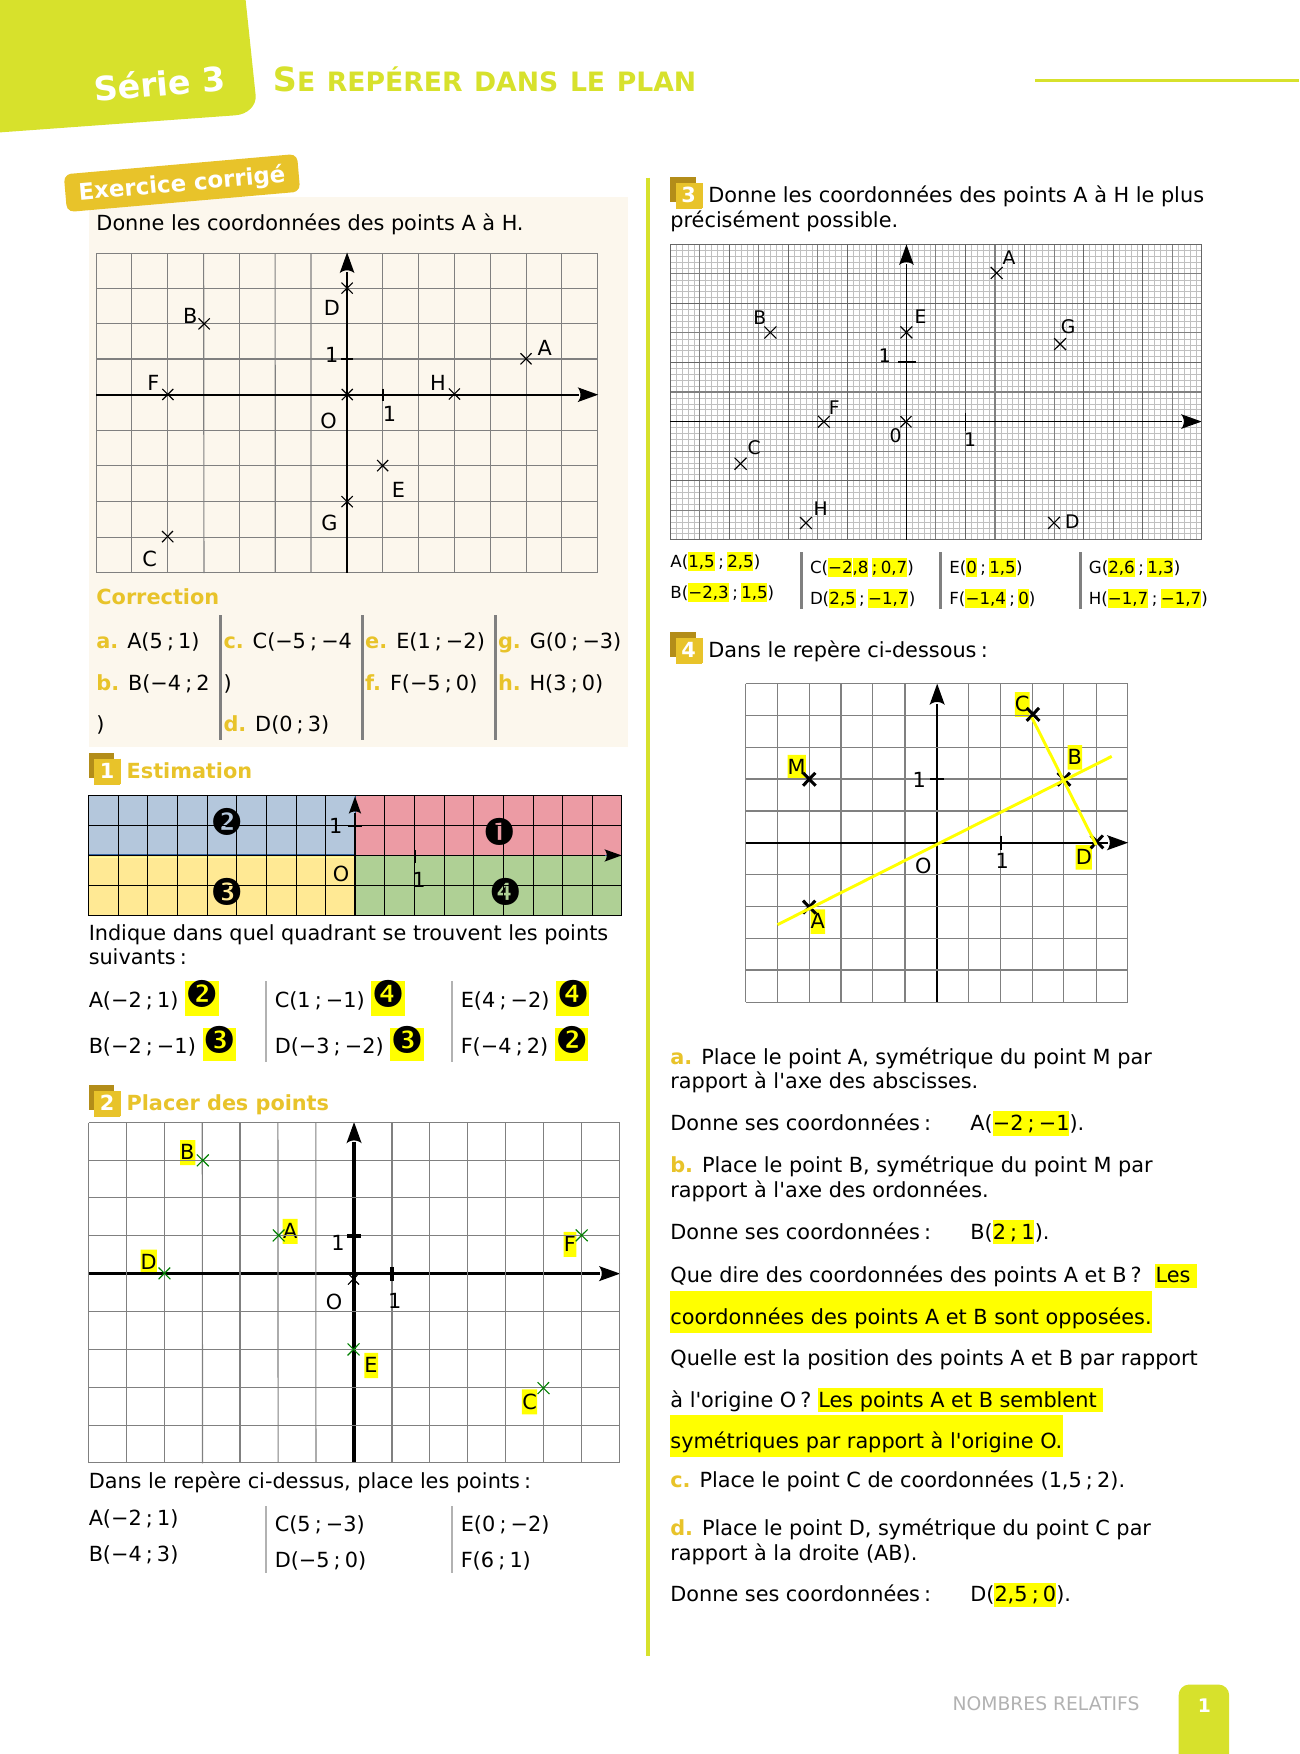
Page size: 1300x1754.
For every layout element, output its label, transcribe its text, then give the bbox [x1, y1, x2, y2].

subtitle F(−1,4 ; 0) [949, 589, 1065, 608]
subtitle H(−1,7 ; −1,7) [1089, 589, 1211, 608]
subtitle Indique dans quel quadrant se trouvent les points suivants : [88, 796, 623, 969]
subtitle Donne ses coordonnées : A(−2 ; −1). [670, 1111, 1205, 1136]
subtitle E(4 ; −2) ➍ [461, 981, 623, 1016]
subtitle E(0 ; 1,5) [949, 558, 1065, 577]
list A(5 ; 1) [96, 616, 217, 657]
subtitle Correction [96, 585, 615, 609]
subtitle C(−2,8 ; 0,7) [810, 558, 926, 577]
subtitle D(−5 ; 0) [274, 1548, 437, 1572]
subtitle C(5 ; −3) [274, 1512, 437, 1536]
text Que dire des coordonnées des points A et B ? Les coordonnées des points A et B sont opposées. [670, 1250, 1211, 1333]
subtitle A(1,5 ; 2,5) [670, 552, 786, 571]
subtitle Estimation [88, 211, 629, 784]
subtitle D(2,5 ; −1,7) [810, 589, 926, 608]
list G(0 ; −3) [498, 616, 621, 657]
subtitle Donne les coordonnées des points A à H le plus précisément possible. [670, 177, 1211, 232]
text Quelle est la position des points A et B par rapport à l'origine O ? Les points A et B semblent symétriques par rapport à l'origine O. [670, 1333, 1211, 1457]
subtitle F(−4 ; 2)  [461, 1027, 623, 1061]
subtitle A(−2 ; 1)  [88, 981, 251, 1016]
list Place le point C de coordonnées (1,5 ; 2). [670, 1468, 1211, 1493]
list Place le point A, symétrique du point M par rapport à l'axe des abscisses. [670, 1045, 1211, 1094]
subtitle Donne les coordonnées des points A à H. [96, 211, 615, 235]
subtitle E(0 ; −2) [461, 1512, 623, 1536]
subtitle Donne ses coordonnées : B(2 ; 1). [670, 1220, 1205, 1244]
subtitle G(2,6 ; 1,3) [1089, 558, 1205, 577]
list B(−4 ; 2) [96, 657, 217, 739]
list D(0 ; 3) [223, 698, 359, 739]
subtitle F(6 ; 1) [461, 1548, 623, 1572]
list F(−5 ; 0) [365, 657, 492, 698]
subtitle D(−3 ; −2) ➌ [274, 1027, 437, 1061]
subtitle B(−2,3 ; 1,5) [670, 583, 786, 602]
subtitle B(−2 ; −1) ➌ [88, 1027, 251, 1061]
subtitle Placer des points [114, 1085, 629, 1116]
list C(−5 ; −4) [223, 616, 359, 698]
list E(1 ; −2) [365, 616, 492, 657]
list Place le point D, symétrique du point C par rapport à la droite (AB). [670, 1516, 1211, 1565]
list H(3 ; 0) [498, 657, 621, 698]
subtitle Dans le repère ci-dessous : [696, 632, 1211, 663]
list Place le point B, symétrique du point M par rapport à l'axe des ordonnées. [670, 1153, 1211, 1202]
subtitle A(−2 ; 1) [88, 1506, 251, 1530]
subtitle Dans le repère ci-dessus, place les points : [88, 1469, 623, 1494]
subtitle B(−4 ; 3) [88, 1542, 251, 1566]
subtitle Donne ses coordonnées : D(2,5 ; 0). [670, 1582, 1205, 1607]
subtitle C(1 ; −1) ➍ [274, 981, 437, 1016]
